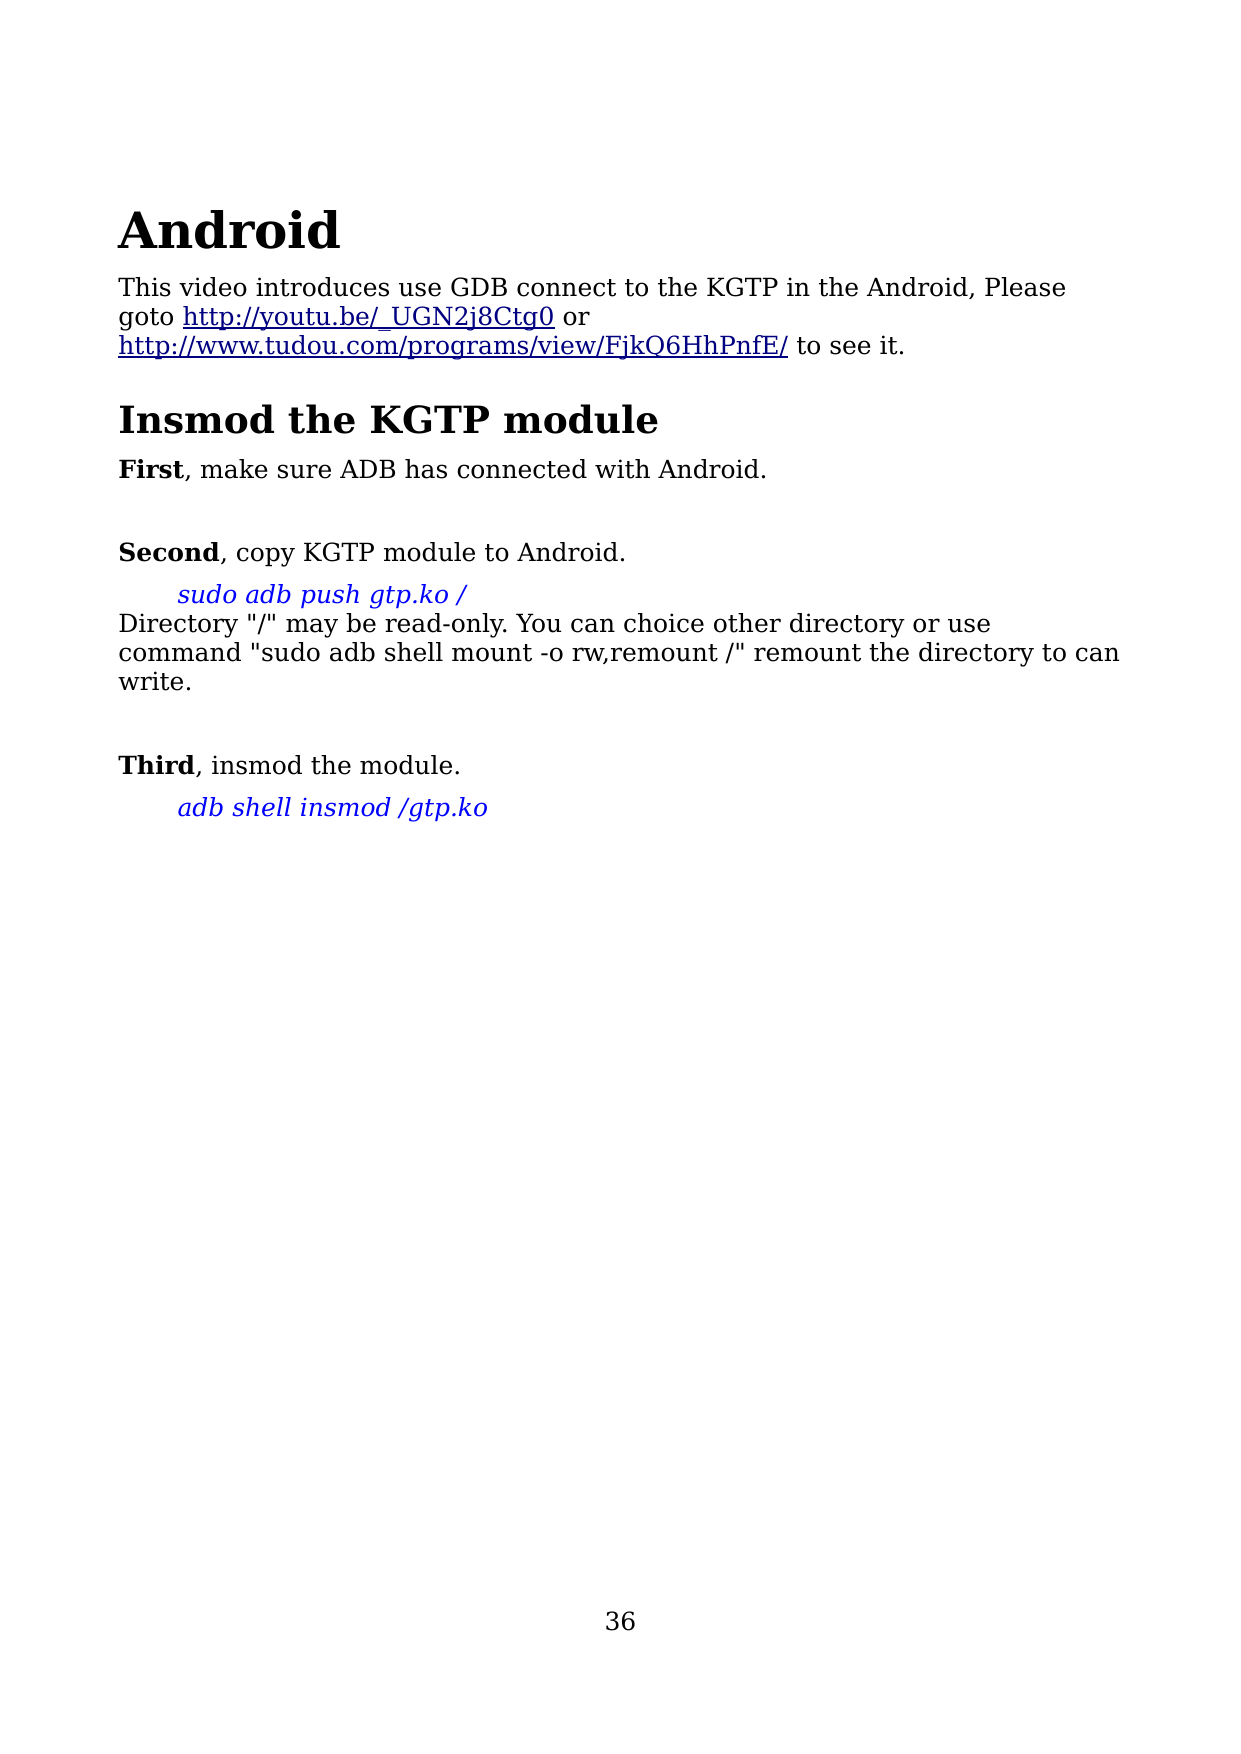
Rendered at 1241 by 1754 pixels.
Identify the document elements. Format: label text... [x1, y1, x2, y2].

subtitle Android [118, 202, 1122, 261]
text Third, insmod the module. [118, 751, 1122, 780]
subtitle Insmod the KGTP module [118, 398, 1122, 442]
text adb shell insmod /gtp.ko [177, 793, 1063, 822]
text First, make sure ADB has connected with Android. [118, 454, 1122, 484]
text Second, copy KGTP module to Android. [118, 538, 1122, 567]
text sudo adb push gtp.ko / [177, 580, 1063, 609]
text Directory "/" may be read-only. You can choice other directory or use command "sudo adb shell mount -o rw,remount /" remount the directory to can write. [118, 609, 1122, 697]
text This video introduces use GDB connect to the KGTP in the Android, Please goto http://youtu.be/_UGN2j8Ctg0 or http://www.tudou.com/programs/view/FjkQ6HhPnfE/ to see it. [118, 273, 1122, 361]
